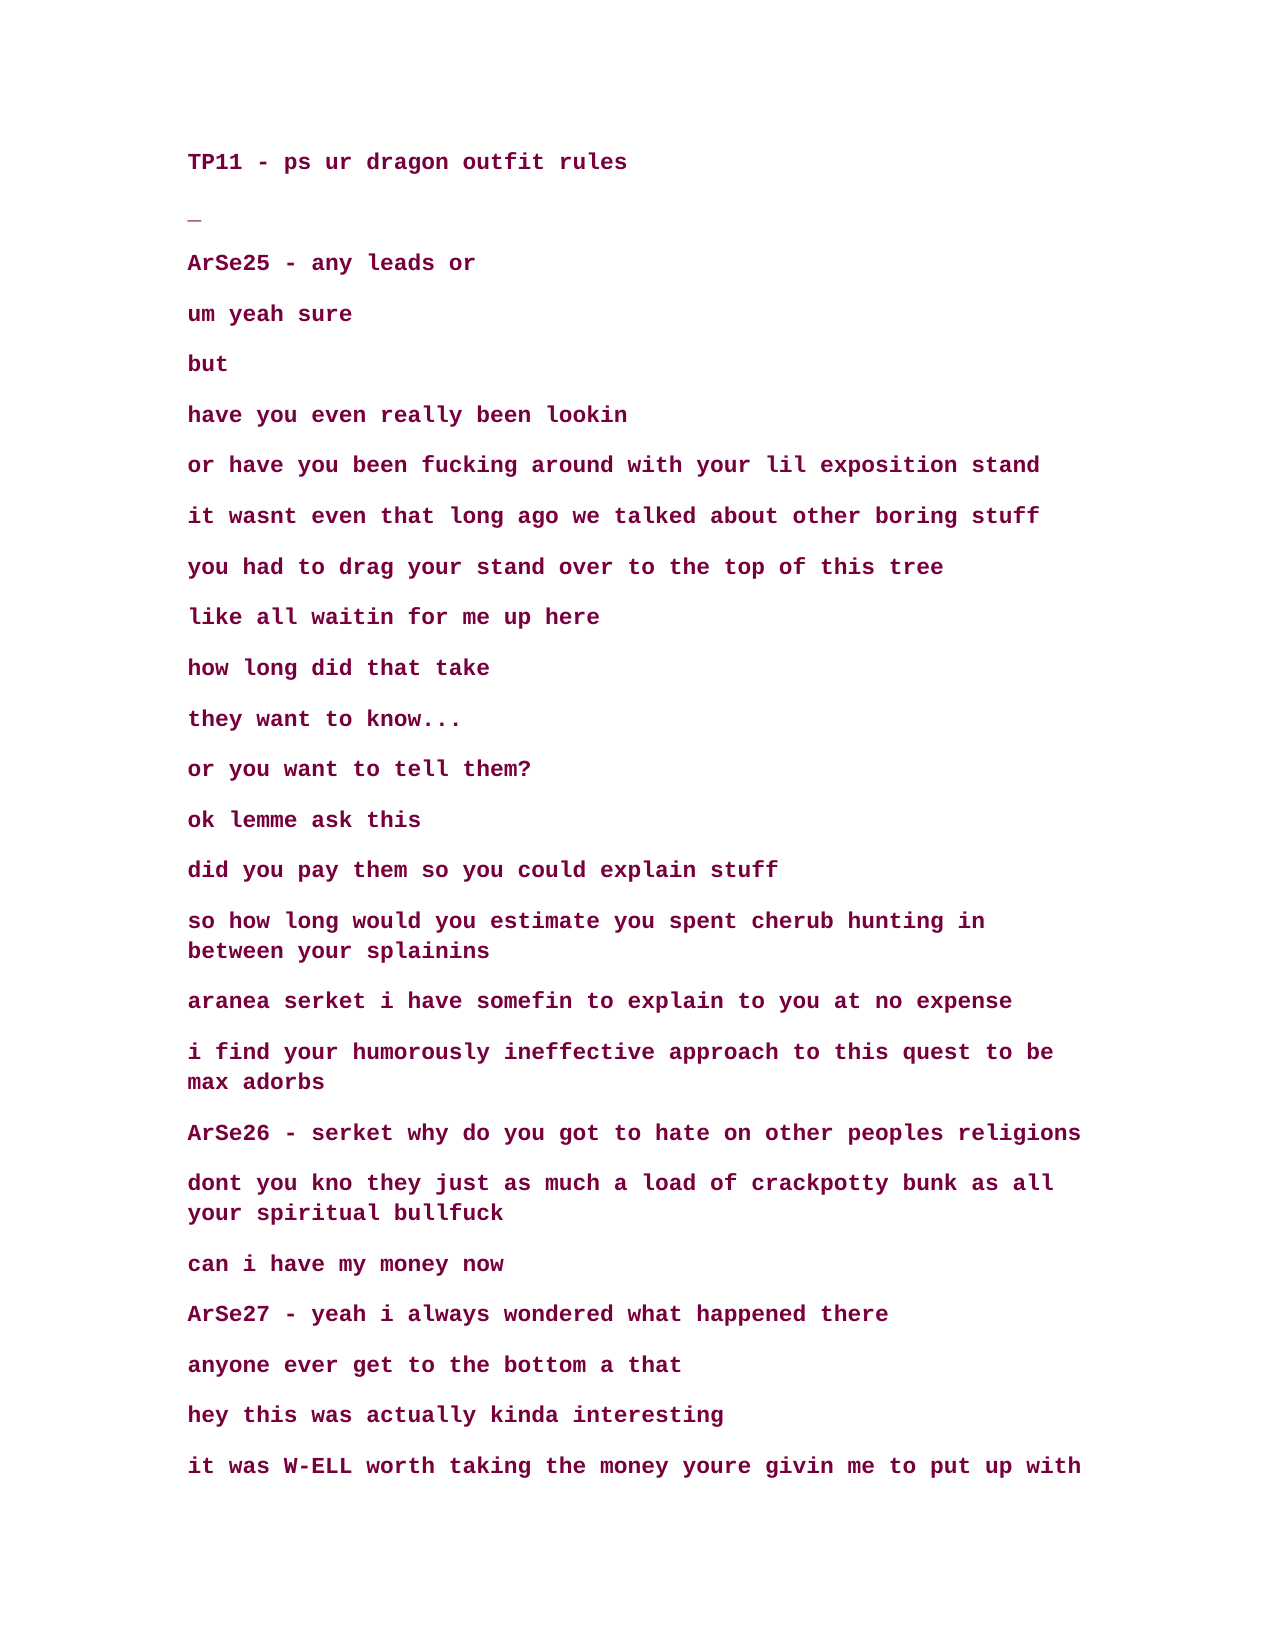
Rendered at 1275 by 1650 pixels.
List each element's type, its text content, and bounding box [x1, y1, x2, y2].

text they want to know... [187, 707, 1087, 733]
text ArSe27 - yeah i always wondered what happened there [187, 1302, 1087, 1328]
text ok lemme ask this [187, 808, 1087, 834]
text it was W-ELL worth taking the money youre givin me to put up with [187, 1454, 1087, 1480]
text did you pay them so you could explain stuff [187, 859, 1087, 885]
text um yeah sure [187, 302, 1087, 328]
text it wasnt even that long ago we talked about other boring stuff [187, 504, 1087, 530]
text aranea serket i have somefin to explain to you at no expense [187, 990, 1087, 1016]
text i find your humorously ineffective approach to this quest to be max adorbs [187, 1040, 1087, 1096]
text ArSe25 - any leads or [187, 251, 1087, 277]
text ArSe26 - serket why do you got to hate on other peoples religions [187, 1121, 1087, 1147]
text hey this was actually kinda interesting [187, 1404, 1087, 1430]
text or you want to tell them? [187, 757, 1087, 783]
text _ [187, 201, 1087, 227]
text dont you kno they just as much a load of crackpotty bunk as all your spiritual bullfuck [187, 1171, 1087, 1227]
text so how long would you estimate you spent cherub hunting in between your splainins [187, 909, 1087, 965]
text but [187, 352, 1087, 378]
text like all waitin for me up here [187, 606, 1087, 632]
text TP11 - ps ur dragon outfit rules [187, 150, 1087, 176]
text can i have my money now [187, 1252, 1087, 1278]
text how long did that take [187, 656, 1087, 682]
text or have you been fucking around with your lil exposition stand [187, 454, 1087, 480]
text you had to drag your stand over to the top of this tree [187, 555, 1087, 581]
text anyone ever get to the bottom a that [187, 1353, 1087, 1379]
text have you even really been lookin [187, 403, 1087, 429]
